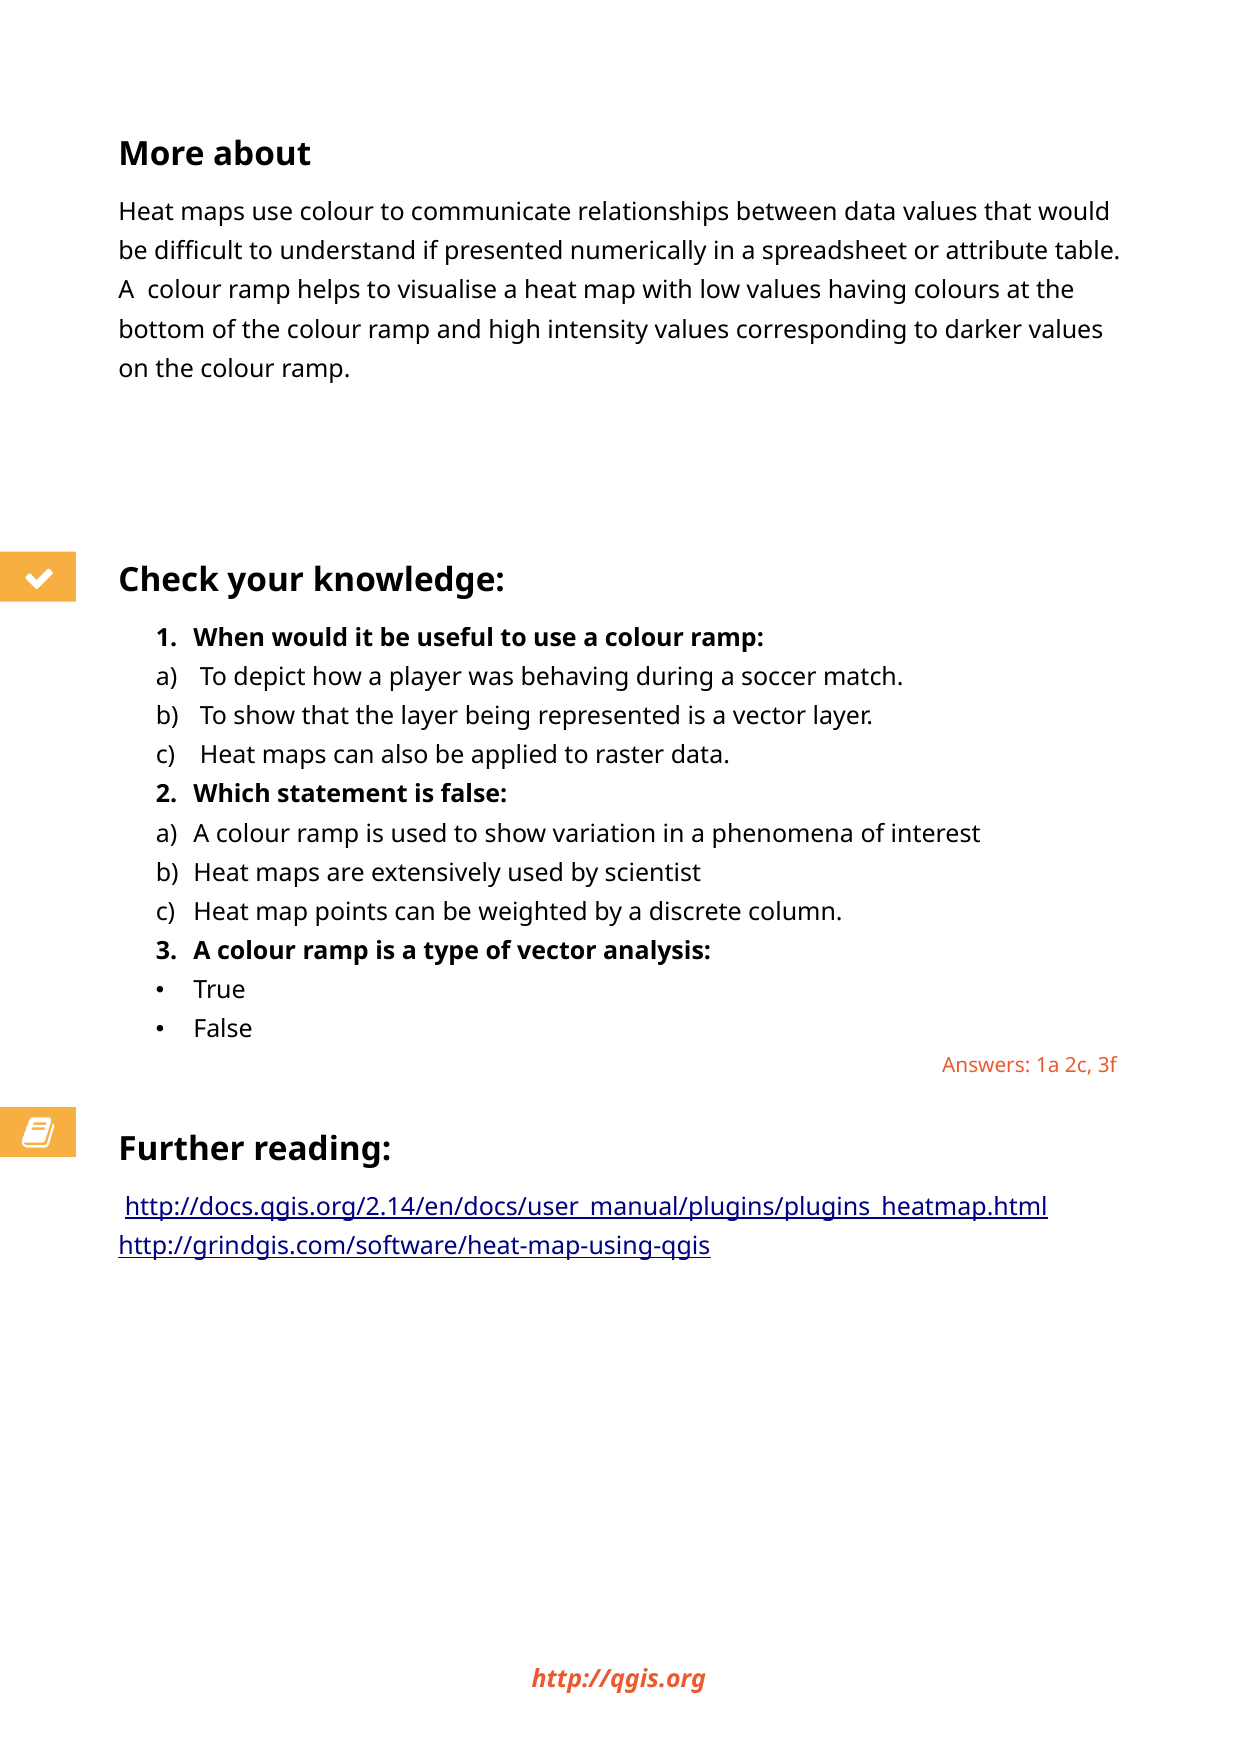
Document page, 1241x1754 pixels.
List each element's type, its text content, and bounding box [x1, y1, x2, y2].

list Heat maps are extensively used by scientist [156, 854, 1122, 888]
subtitle Check your knowledge: [118, 556, 1122, 601]
text http://docs.qgis.org/2.14/en/docs/user_manual/plugins/plugins_heatmap.html [118, 1188, 1122, 1223]
text Answers: 1a 2c, 3f [118, 1050, 1122, 1079]
text http://grindgis.com/software/heat-map-using-qgis [118, 1228, 1122, 1262]
list Heat maps can also be applied to raster data. [156, 737, 1122, 771]
subtitle Further reading: [118, 1124, 1122, 1170]
text Heat maps use colour to communicate relationships between data values that would be difficult to understand if presented numerically in a spreadsheet or attribute table. A colour ramp helps to visualise a heat map with low values having colours at the bottom of the colour ramp and high intensity values corresponding to darker values on the colour ramp. [118, 194, 1122, 384]
list A colour ramp is used to show variation in a phenomena of interest [156, 815, 1122, 849]
list To depict how a player was behaving during a soccer match. [156, 659, 1122, 693]
list True [156, 972, 1122, 1006]
list False [156, 1011, 1122, 1045]
list A colour ramp is a type of vector analysis: [156, 933, 1122, 967]
list When would it be useful to use a colour ramp: [156, 619, 1122, 653]
list Heat map points can be weighted by a discrete column. [156, 894, 1122, 928]
list To show that the layer being represented is a vector layer. [156, 698, 1122, 732]
subtitle More about [118, 130, 1122, 175]
list Which statement is false: [156, 776, 1122, 810]
